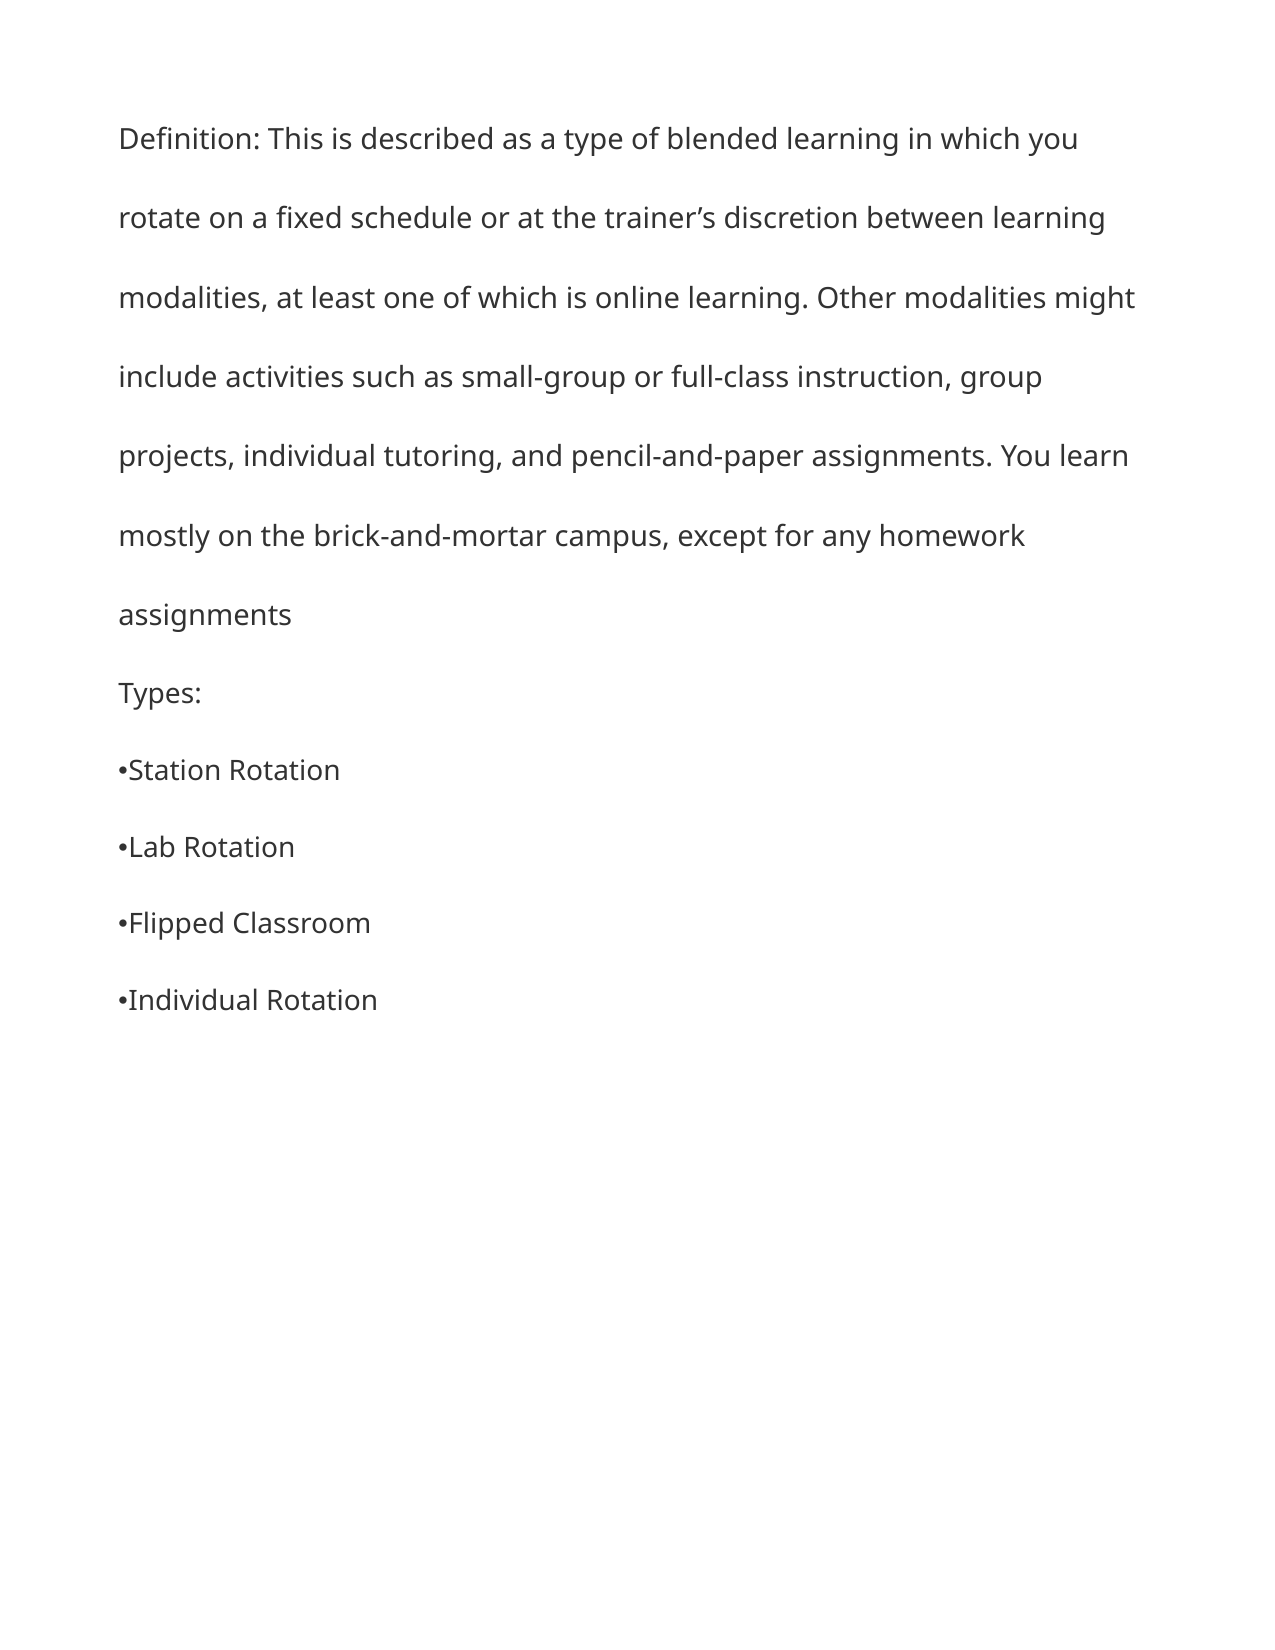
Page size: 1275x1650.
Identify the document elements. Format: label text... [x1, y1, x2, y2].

list Flipped Classroom [118, 904, 1157, 942]
text Types: [118, 674, 1157, 712]
list Station Rotation [118, 750, 1157, 789]
subtitle Definition: This is described as a type of blended learning in which you rotate on a ﬁxed schedule or at the trainer’s discretion between learning modalities, at least one of which is online learning. Other modalities might include activities such as small-group or full-class instruction, group projects, individual tutoring, and pencil-and-paper assignments. You learn mostly on the brick-and-mortar campus, except for any homework assignments [118, 118, 1157, 634]
list Lab Rotation [118, 827, 1157, 865]
list Individual Rotation [118, 980, 1157, 1019]
